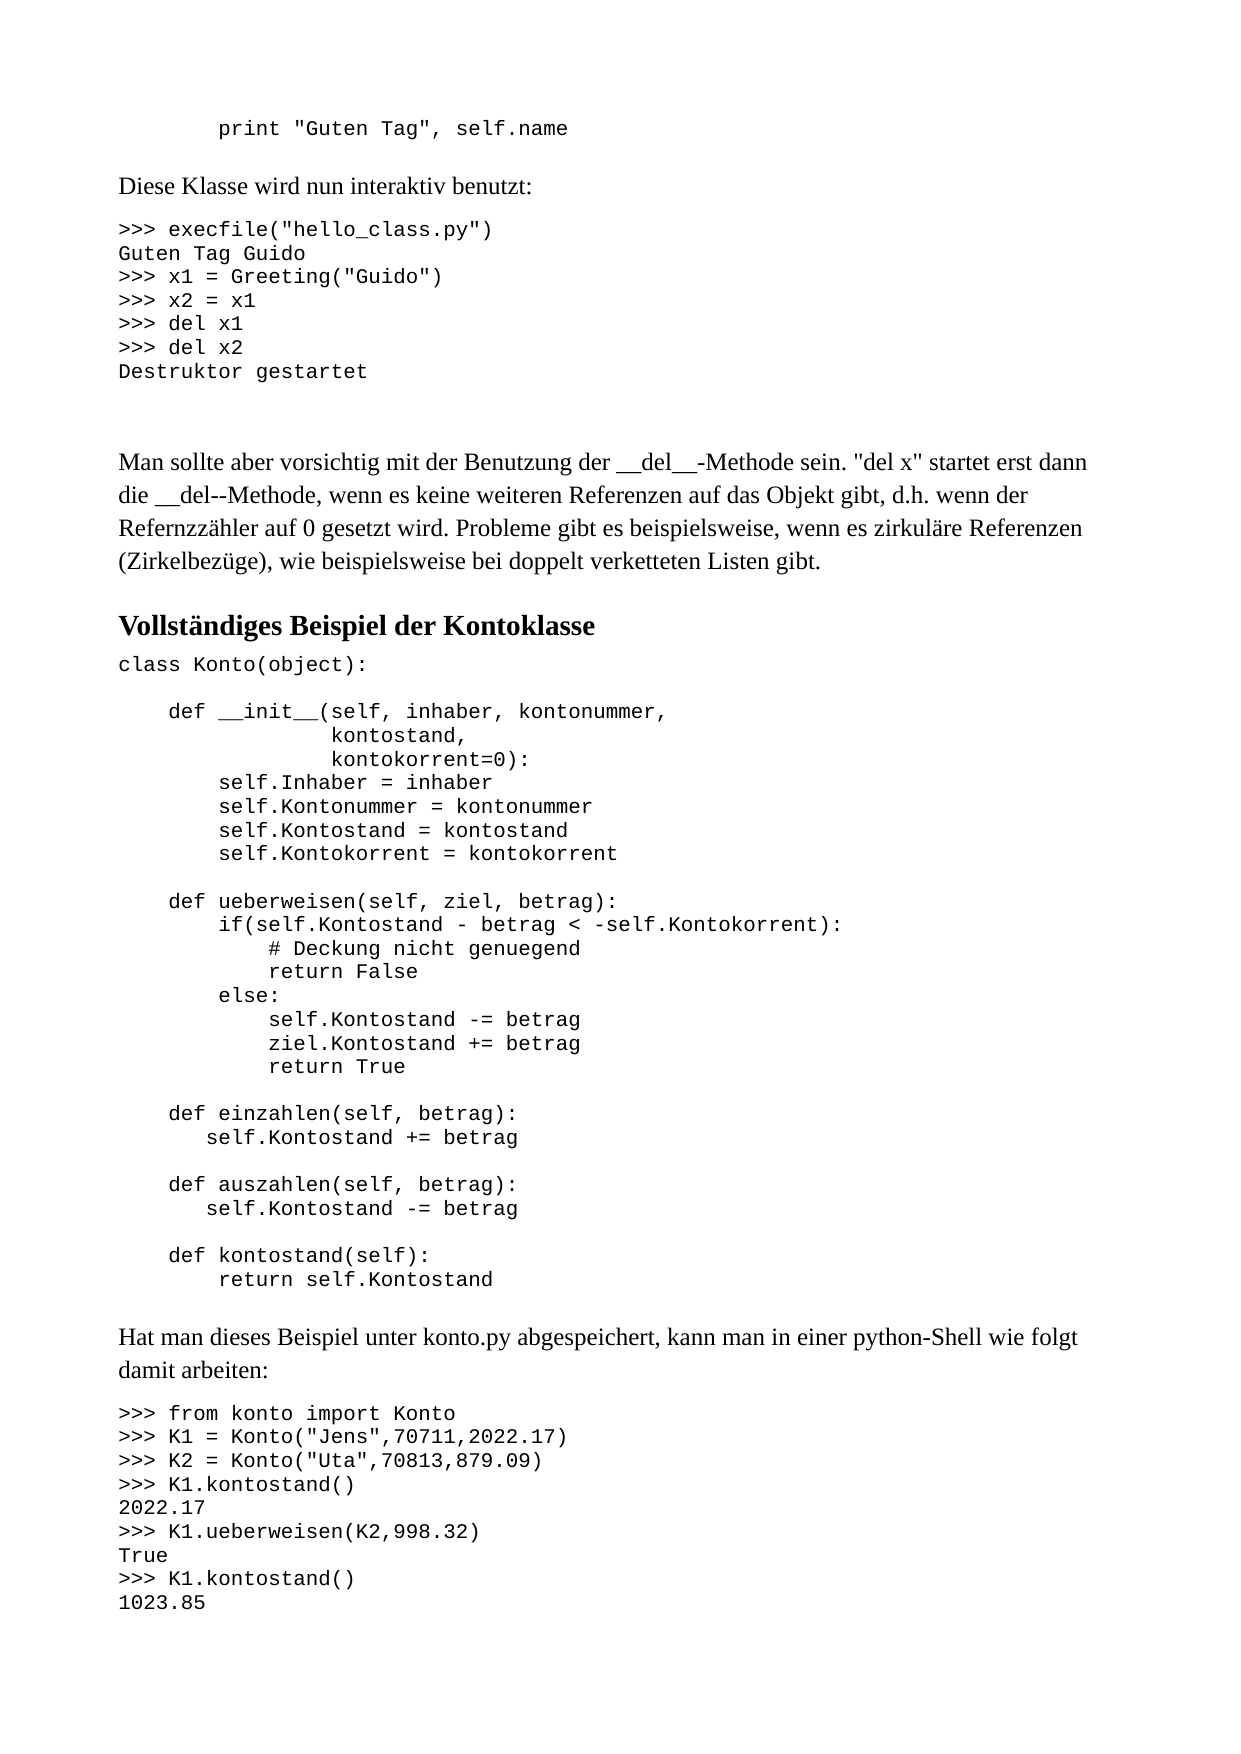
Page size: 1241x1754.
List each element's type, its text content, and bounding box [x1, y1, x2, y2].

text # Deckung nicht genuegend [118, 938, 1122, 962]
text self.Kontokorrent = kontokorrent [118, 843, 1122, 867]
text True [118, 1544, 1122, 1568]
text return self.Kontostand [118, 1269, 1122, 1293]
text >>> K1 = Konto("Jens",70711,2022.17) [118, 1426, 1122, 1450]
text def __init__(self, inhaber, kontonummer, [118, 701, 1122, 725]
text >>> execfile("hello_class.py") [118, 219, 1122, 242]
text kontokorrent=0): [118, 749, 1122, 772]
text >>> del x2 [118, 337, 1122, 361]
text >>> x2 = x1 [118, 290, 1122, 313]
text self.Kontostand -= betrag [118, 1009, 1122, 1032]
text if(self.Kontostand - betrag < -self.Kontokorrent): [118, 914, 1122, 938]
text else: [118, 985, 1122, 1009]
text self.Kontostand = kontostand [118, 820, 1122, 843]
text 2022.17 [118, 1497, 1122, 1521]
text return True [118, 1056, 1122, 1080]
text ziel.Kontostand += betrag [118, 1032, 1122, 1056]
text self.Kontostand += betrag [118, 1127, 1122, 1151]
text 1023.85 [118, 1592, 1122, 1616]
text def kontostand(self): [118, 1245, 1122, 1269]
text >>> x1 = Greeting("Guido") [118, 266, 1122, 290]
text self.Kontonummer = kontonummer [118, 796, 1122, 820]
text Guten Tag Guido [118, 242, 1122, 266]
text def einzahlen(self, betrag): [118, 1103, 1122, 1127]
text print "Guten Tag", self.name [118, 118, 1122, 142]
text Hat man dieses Beispiel unter konto.py abgespeichert, kann man in einer python-Shell wie folgt damit arbeiten: [118, 1322, 1122, 1384]
text def auszahlen(self, betrag): [118, 1174, 1122, 1198]
text return False [118, 962, 1122, 985]
text kontostand, [118, 725, 1122, 749]
text >>> from konto import Konto [118, 1403, 1122, 1426]
text Man sollte aber vorsichtig mit der Benutzung der __del__-Methode sein. "del x" startet erst dann die __del--Methode, wenn es keine weiteren Referenzen auf das Objekt gibt, d.h. wenn der Refernzzähler auf 0 gesetzt wird. Probleme gibt es beispielsweise, wenn es zirkuläre Referenzen (Zirkelbezüge), wie beispielsweise bei doppelt verketteten Listen gibt. [118, 414, 1122, 575]
text class Konto(object): [118, 654, 1122, 678]
text >>> K1.ueberweisen(K2,998.32) [118, 1521, 1122, 1544]
text >>> K1.kontostand() [118, 1474, 1122, 1497]
text Destruktor gestartet [118, 361, 1122, 384]
text >>> del x1 [118, 313, 1122, 337]
text def ueberweisen(self, ziel, betrag): [118, 891, 1122, 914]
text Diese Klasse wird nun interaktiv benutzt: [118, 171, 1122, 200]
text >>> K2 = Konto("Uta",70813,879.09) [118, 1450, 1122, 1474]
subtitle Vollständiges Beispiel der Kontoklasse [118, 608, 1122, 642]
text self.Kontostand -= betrag [118, 1198, 1122, 1222]
text >>> K1.kontostand() [118, 1568, 1122, 1592]
text self.Inhaber = inhaber [118, 772, 1122, 796]
